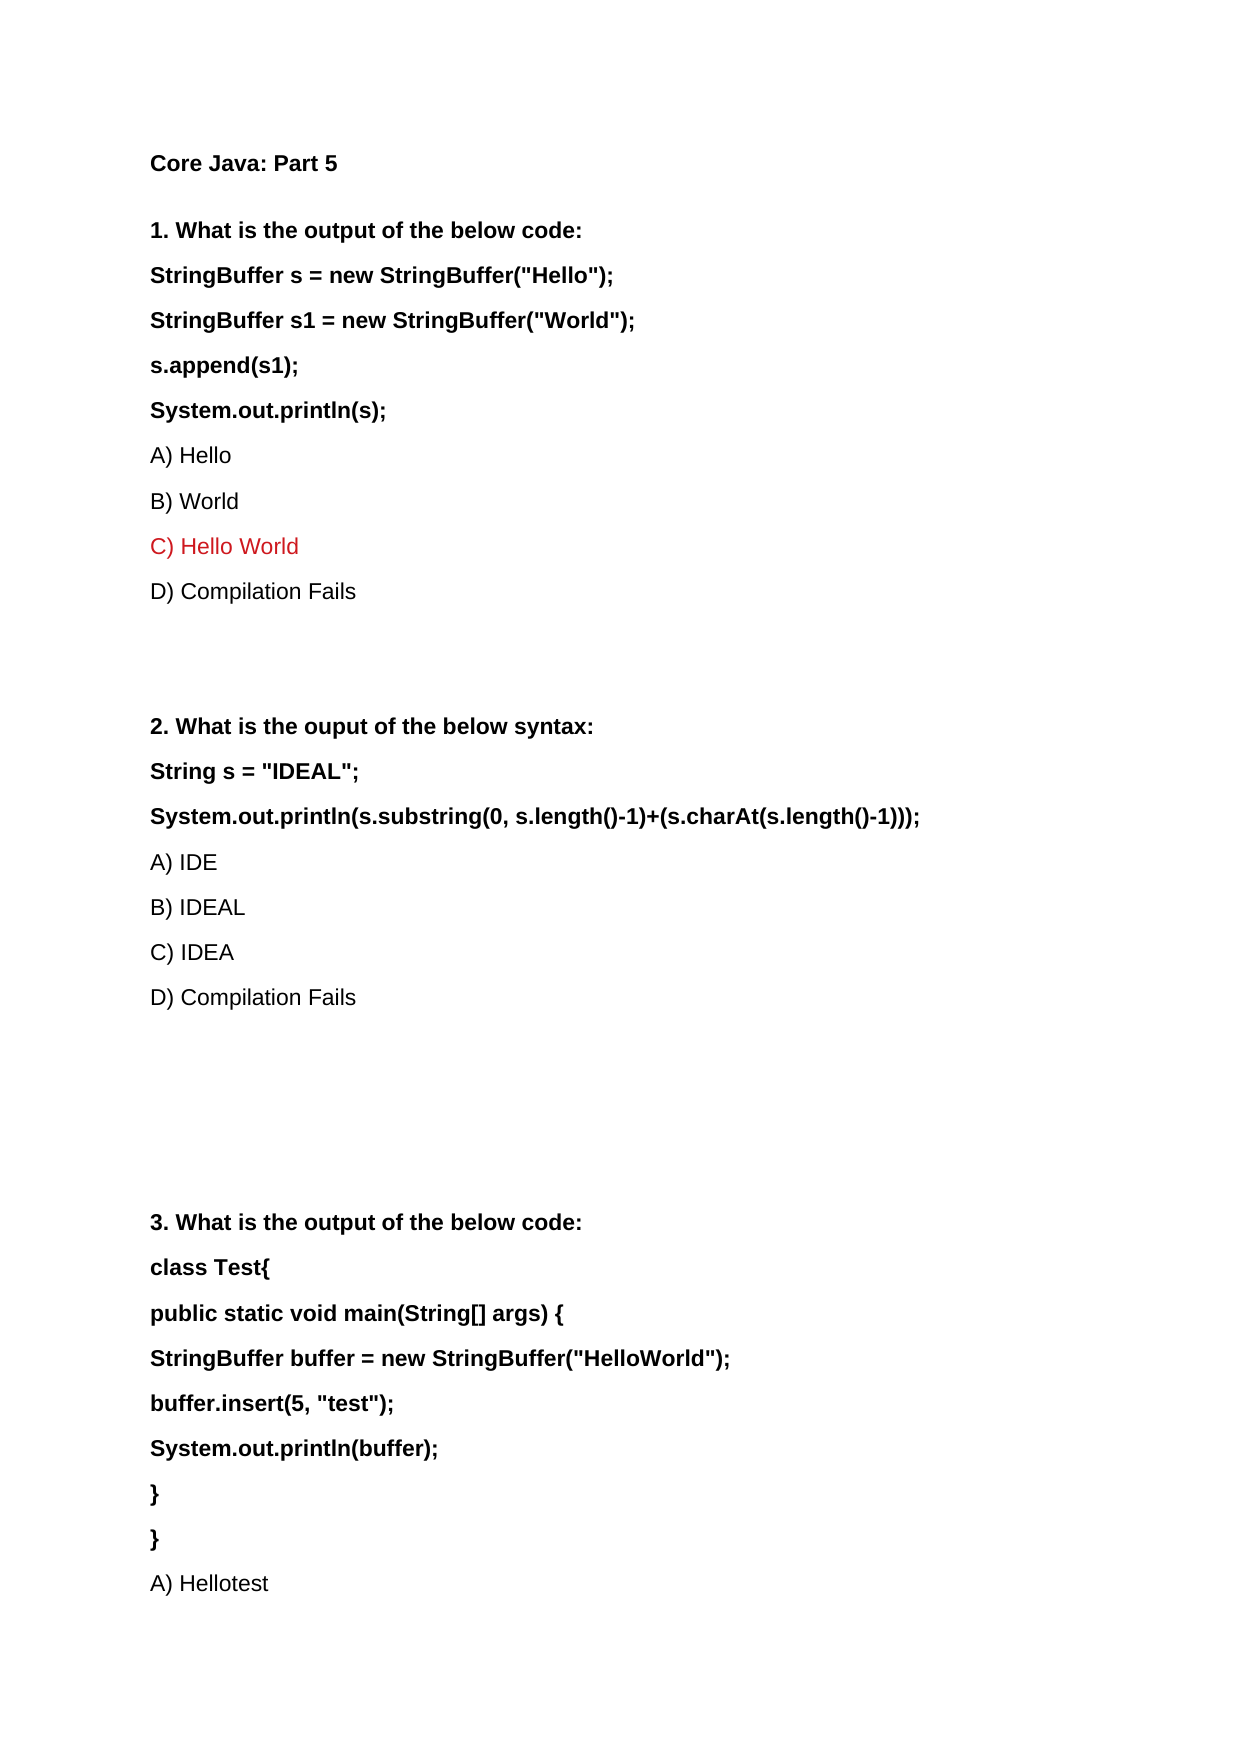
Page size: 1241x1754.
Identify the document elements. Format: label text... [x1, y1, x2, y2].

text A) IDE [150, 848, 1090, 875]
text StringBuffer s1 = new StringBuffer("World"); [150, 307, 1090, 333]
text A) Hello [150, 442, 1090, 469]
text B) World [150, 488, 1090, 514]
text StringBuffer s = new StringBuffer("Hello"); [150, 262, 1090, 288]
text } [150, 1525, 1090, 1551]
text } [150, 1480, 1090, 1506]
text public static void main(String[] args) { [150, 1299, 1090, 1326]
text A) Hellotest [150, 1570, 1090, 1596]
text buffer.insert(5, "test"); [150, 1390, 1090, 1416]
text D) Compilation Fails [150, 984, 1090, 1010]
text D) Compilation Fails [150, 578, 1090, 604]
text String s = "IDEAL"; [150, 758, 1090, 784]
text System.out.println(s.substring(0, s.length()-1)+(s.charAt(s.length()-1))); [150, 803, 1090, 830]
text s.append(s1); [150, 352, 1090, 379]
text System.out.println(s); [150, 397, 1090, 424]
text StringBuffer buffer = new StringBuffer("HelloWorld"); [150, 1344, 1090, 1371]
text 1. What is the output of the below code: [150, 217, 1090, 243]
text B) IDEAL [150, 893, 1090, 920]
text C) Hello World [150, 533, 1090, 559]
text C) IDEA [150, 939, 1090, 965]
text Core Java: Part 5 [150, 150, 1090, 176]
text 2. What is the ouput of the below syntax: [150, 713, 1090, 739]
text 3. What is the output of the below code: [150, 1209, 1090, 1236]
text class Test{ [150, 1254, 1090, 1281]
text System.out.println(buffer); [150, 1435, 1090, 1461]
